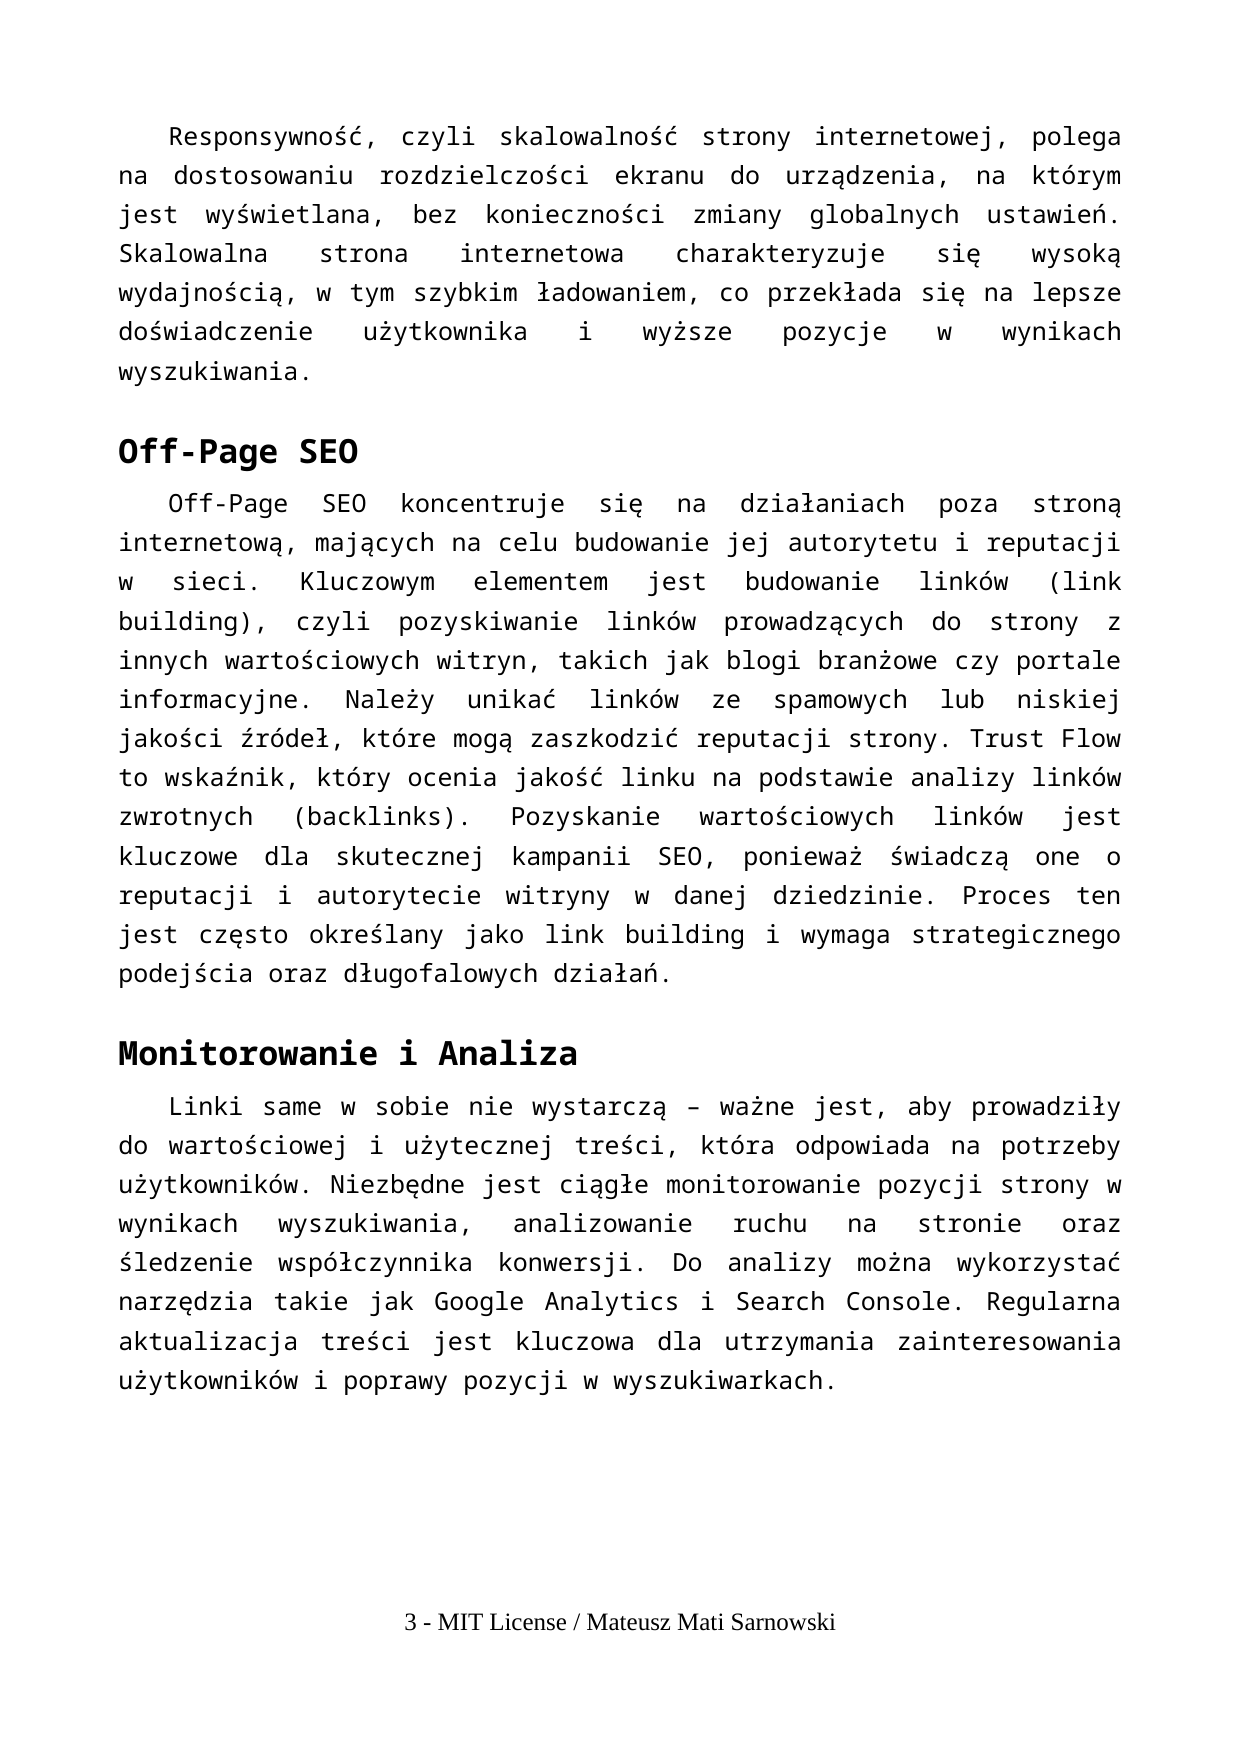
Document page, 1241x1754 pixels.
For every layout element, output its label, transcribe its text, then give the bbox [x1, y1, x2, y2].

text Off-Page SEO koncentruje się na działaniach poza stroną internetową, mających na celu budowanie jej autorytetu i reputacji w sieci. Kluczowym elementem jest budowanie linków (link building), czyli pozyskiwanie linków prowadzących do strony z innych wartościowych witryn, takich jak blogi branżowe czy portale informacyjne. Należy unikać linków ze spamowych lub niskiej jakości źródeł, które mogą zaszkodzić reputacji strony. Trust Flow to wskaźnik, który ocenia jakość linku na podstawie analizy linków zwrotnych (backlinks). Pozyskanie wartościowych linków jest kluczowe dla skutecznej kampanii SEO, ponieważ świadczą one o reputacji i autorytecie witryny w danej dziedzinie. Proces ten jest często określany jako link building i wymaga strategicznego podejścia oraz długofalowych działań. [118, 486, 1122, 990]
text Responsywność, czyli skalowalność strony internetowej, polega na dostosowaniu rozdzielczości ekranu do urządzenia, na którym jest wyświetlana, bez konieczności zmiany globalnych ustawień. Skalowalna strona internetowa charakteryzuje się wysoką wydajnością, w tym szybkim ładowaniem, co przekłada się na lepsze doświadczenie użytkownika i wyższe pozycje w wynikach wyszukiwania. [118, 118, 1122, 387]
text Linki same w sobie nie wystarczą – ważne jest, aby prowadziły do wartościowej i użytecznej treści, która odpowiada na potrzeby użytkowników. Niezbędne jest ciągłe monitorowanie pozycji strony w wynikach wyszukiwania, analizowanie ruchu na stronie oraz śledzenie współczynnika konwersji. Do analizy można wykorzystać narzędzia takie jak Google Analytics i Search Console. Regularna aktualizacja treści jest kluczowa dla utrzymania zainteresowania użytkowników i poprawy pozycji w wyszukiwarkach. [118, 1088, 1122, 1396]
subtitle Off-Page SEO [118, 428, 1122, 473]
subtitle Monitorowanie i Analiza [118, 1030, 1122, 1076]
